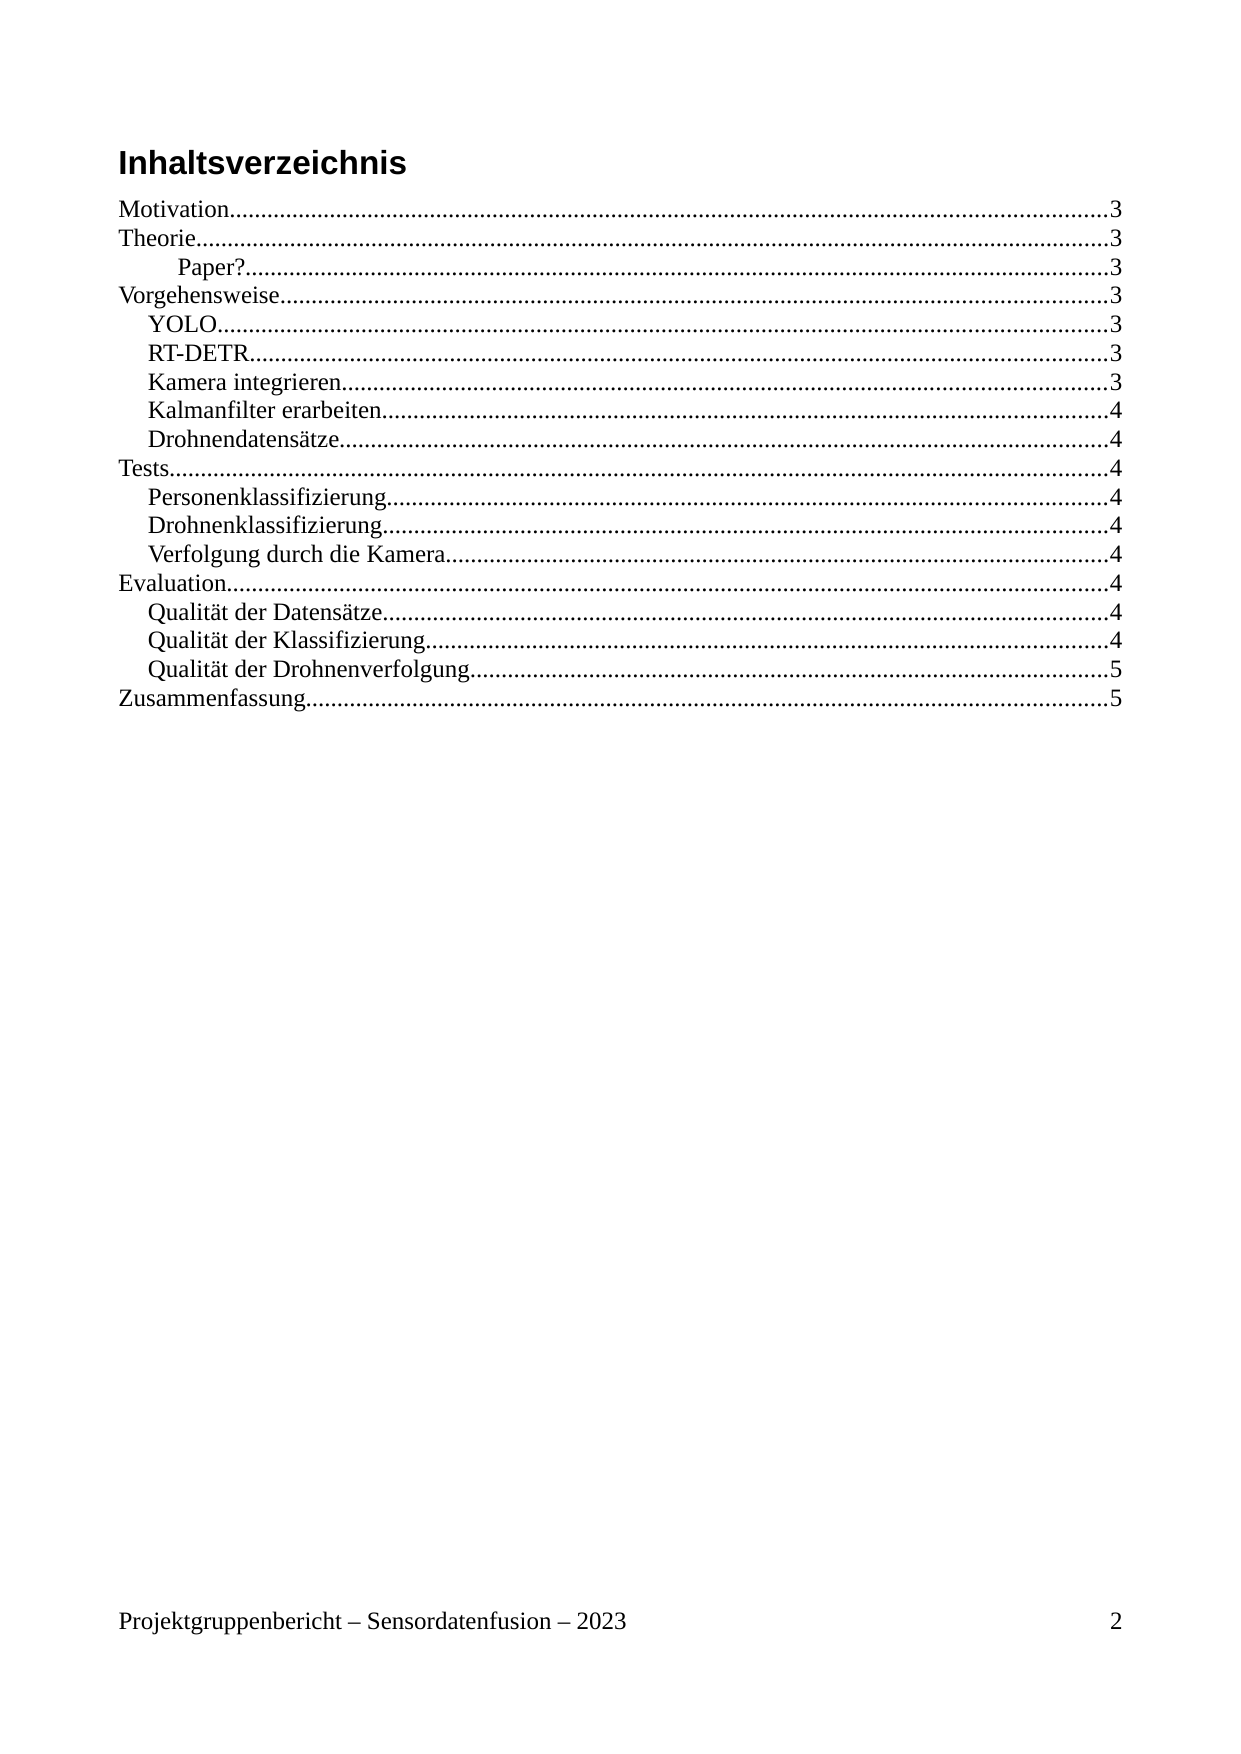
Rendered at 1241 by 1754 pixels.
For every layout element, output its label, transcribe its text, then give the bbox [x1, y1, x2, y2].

text Qualität der Datensätze 4 [148, 597, 1122, 625]
text Kalmanfilter erarbeiten 4 [148, 395, 1122, 424]
text Verfolgung durch die Kamera 4 [148, 539, 1122, 568]
text Qualität der Drohnenverfolgung 5 [148, 654, 1122, 683]
text Drohnenklassifizierung 4 [148, 510, 1122, 539]
text YOLO 3 [148, 309, 1122, 338]
text Tests 4 [118, 453, 1122, 482]
text Drohnendatensätze 4 [148, 424, 1122, 453]
subtitle Inhaltsverzeichnis [118, 143, 1122, 182]
text Paper? 3 [177, 252, 1122, 280]
text Zusammenfassung 5 [118, 683, 1122, 712]
text Motivation 3 [118, 194, 1122, 223]
text Personenklassifizierung 4 [148, 482, 1122, 510]
text Qualität der Klassifizierung 4 [148, 625, 1122, 654]
text Evaluation 4 [118, 568, 1122, 597]
text Theorie 3 [118, 223, 1122, 252]
text Kamera integrieren 3 [148, 367, 1122, 395]
text RT-DETR 3 [148, 338, 1122, 367]
text Vorgehensweise 3 [118, 280, 1122, 309]
